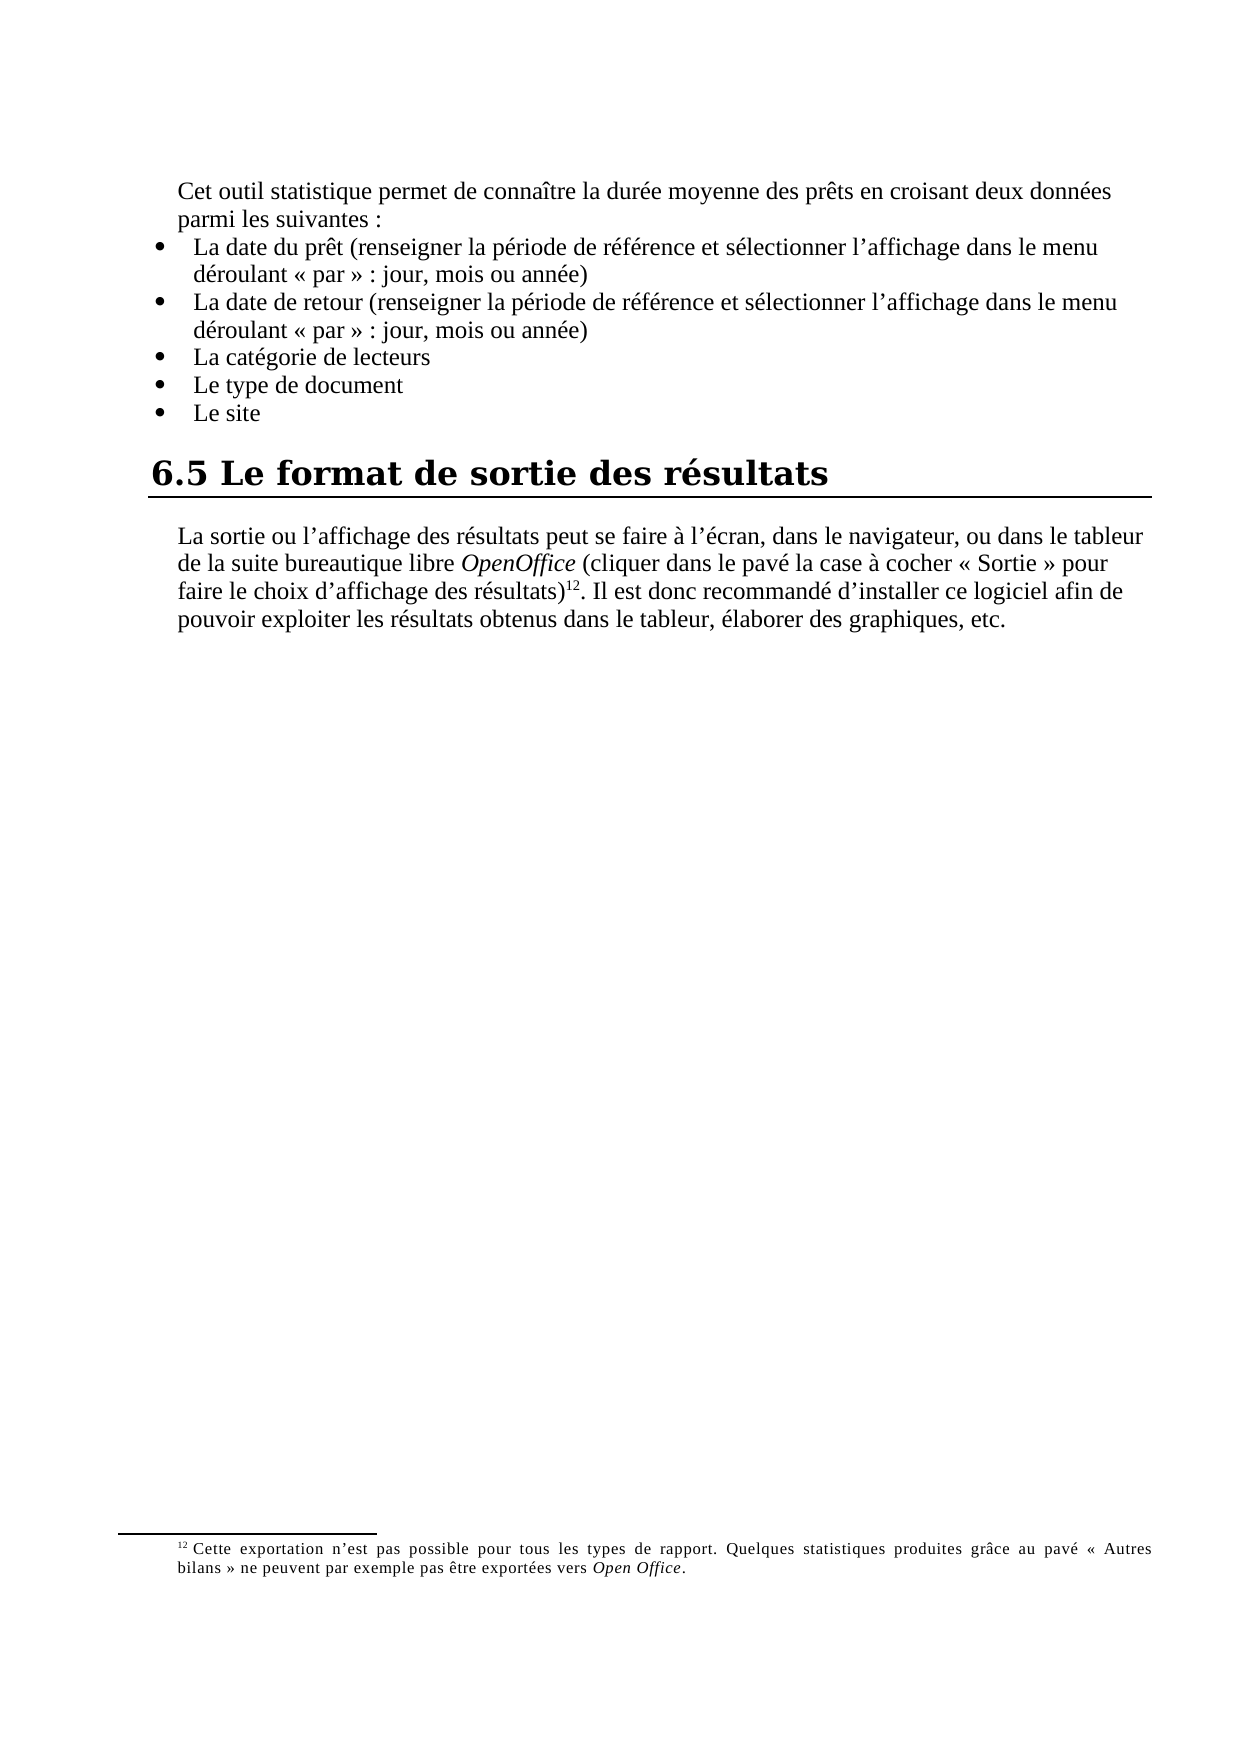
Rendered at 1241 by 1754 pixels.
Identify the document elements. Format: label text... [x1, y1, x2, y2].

subtitle Le format de sortie des résultats [148, 451, 1152, 496]
list La date de retour (renseigner la période de référence et sélectionner l’affichage dans le menu déroulant « par » : jour, mois ou année) [156, 288, 1152, 343]
list Le site [156, 399, 1152, 427]
list Le type de document [156, 371, 1152, 399]
text Cette exportation n’est pas possible pour tous les types de rapport. Quelques statistiques produites grâce au pavé « Autres bilans » ne peuvent par exemple pas être exportées vers Open Office. [177, 1540, 1152, 1577]
text La sortie ou l’affichage des résultats peut se faire à l’écran, dans le navigateur, ou dans le tableur de la suite bureautique libre OpenOffice (cliquer dans le pavé la case à cocher « Sortie » pour faire le choix d’affichage des résultats). Il est donc recommandé d’installer ce logiciel afin de pouvoir exploiter les résultats obtenus dans le tableur, élaborer des graphiques, etc. [177, 522, 1152, 633]
list La catégorie de lecteurs [156, 343, 1152, 371]
list La date du prêt (renseigner la période de référence et sélectionner l’affichage dans le menu déroulant « par » : jour, mois ou année) [156, 233, 1152, 288]
text Cet outil statistique permet de connaître la durée moyenne des prêts en croisant deux données parmi les suivantes : [177, 177, 1152, 233]
